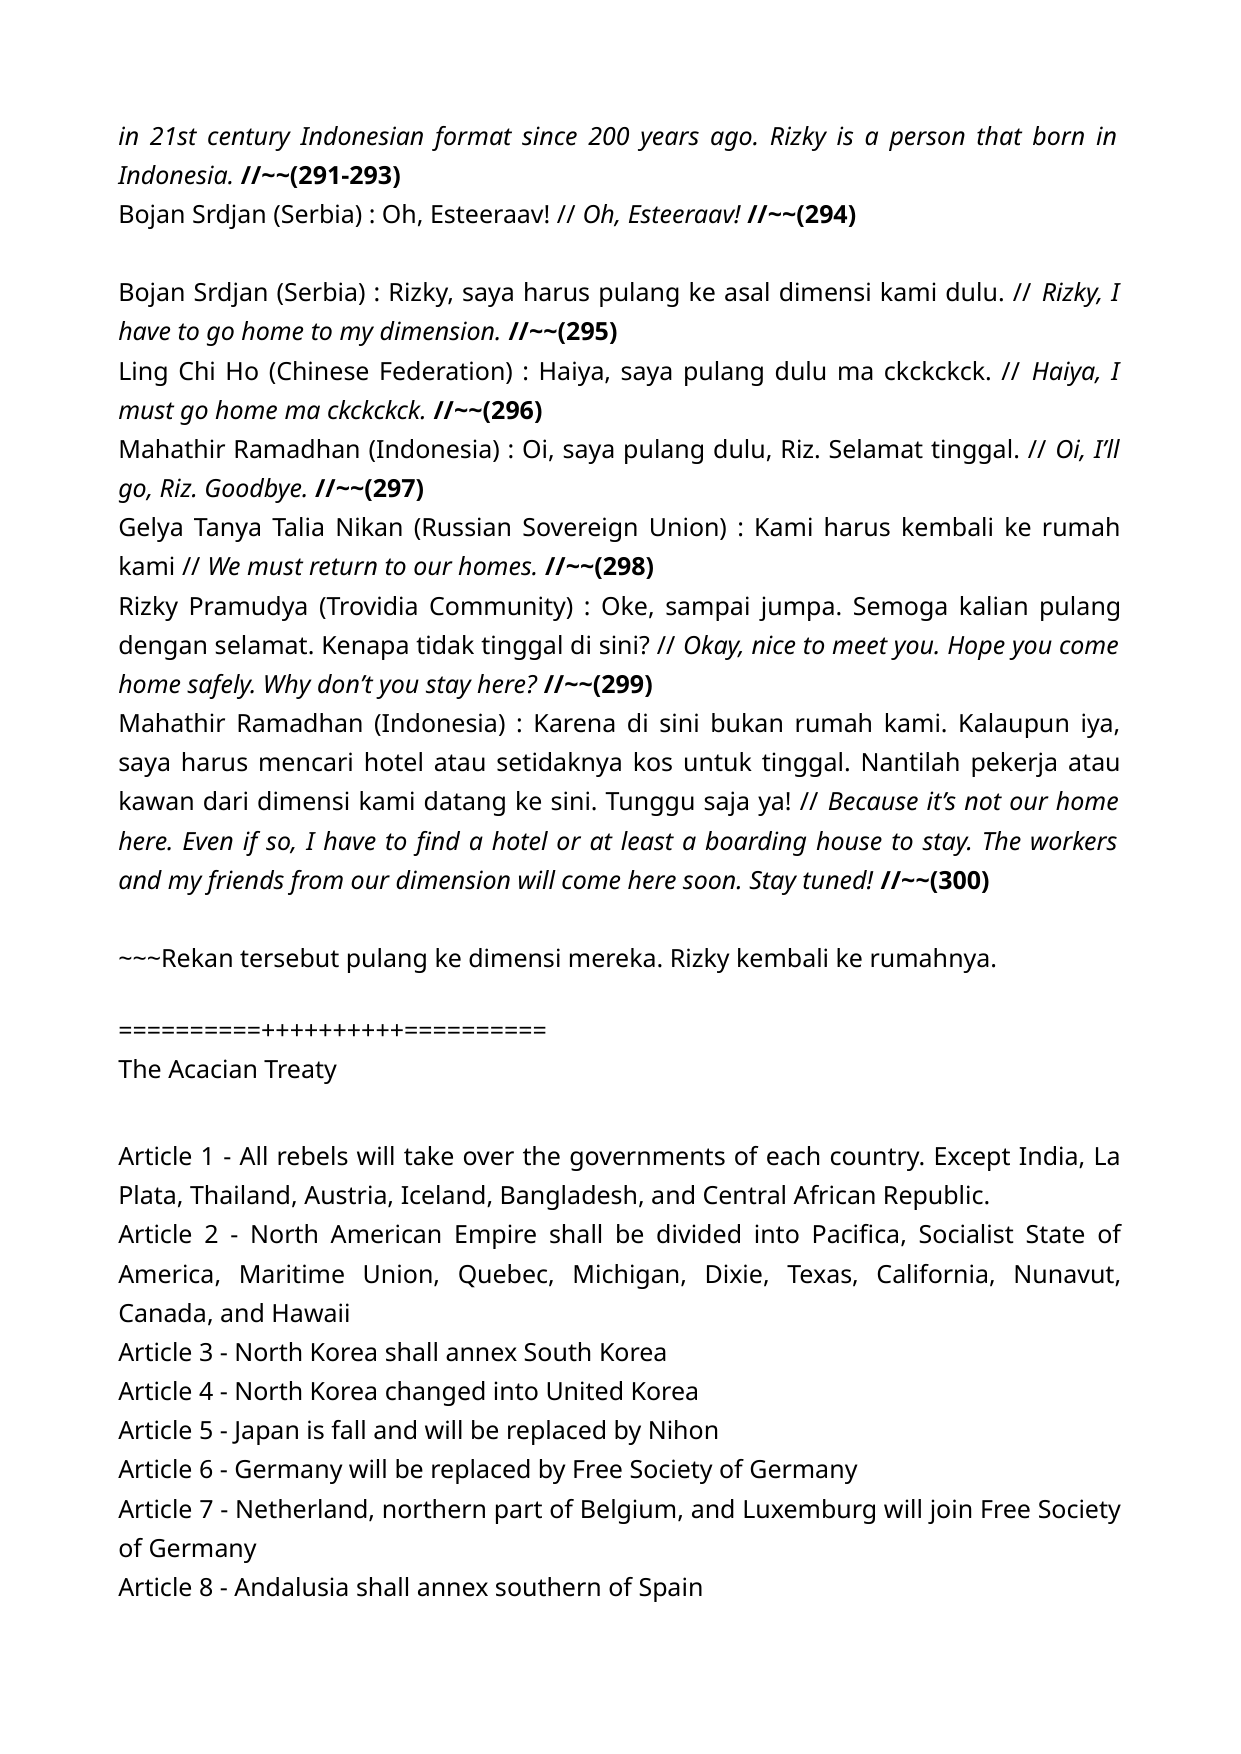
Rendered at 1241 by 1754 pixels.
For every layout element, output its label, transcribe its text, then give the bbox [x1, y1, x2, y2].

text Article 3 - North Korea shall annex South Korea [118, 1334, 1122, 1369]
text Article 5 - Japan is fall and will be replaced by Nihon [118, 1413, 1122, 1447]
text Article 7 - Netherland, northern part of Belgium, and Luxemburg will join Free Society of Germany [118, 1491, 1122, 1564]
text Article 4 - North Korea changed into United Korea [118, 1374, 1122, 1408]
text Bojan Srdjan (Serbia) : Oh, Esteeraav! // Oh, Esteeraav! //~~(294) [118, 196, 1122, 231]
text Bojan Srdjan (Serbia) : Rizky, saya harus pulang ke asal dimensi kami dulu. // Rizky, I have to go home to my dimension. //~~(295) [118, 275, 1122, 348]
text Mahathir Ramadhan (Indonesia) : Oi, saya pulang dulu, Riz. Selamat tinggal. // Oi, I’ll go, Riz. Goodbye. //~~(297) [118, 431, 1122, 505]
text Mahathir Ramadhan (Indonesia) : Karena di sini bukan rumah kami. Kalaupun iya, saya harus mencari hotel atau setidaknya kos untuk tinggal. Nantilah pekerja atau kawan dari dimensi kami datang ke sini. Tunggu saja ya! // Because it’s not our home here. Even if so, I have to find a hotel or at least a boarding house to stay. The workers and my friends from our dimension will come here soon. Stay tuned! //~~(300) [118, 706, 1122, 896]
text Article 2 - North American Empire shall be divided into Pacifica, Socialist State of America, Maritime Union, Quebec, Michigan, Dixie, Texas, California, Nunavut, Canada, and Hawaii [118, 1217, 1122, 1329]
text in 21st century Indonesian format since 200 years ago. Rizky is a person that born in Indonesia. //~~(291-293) [118, 118, 1122, 191]
text The Acacian Treaty [118, 1052, 1122, 1086]
text Gelya Tanya Talia Nikan (Russian Sovereign Union) : Kami harus kembali ke rumah kami // We must return to our homes. //~~(298) [118, 510, 1122, 583]
text ~~~Rekan tersebut pulang ke dimensi mereka. Rizky kembali ke rumahnya. [118, 941, 1122, 975]
text Rizky Pramudya (Trovidia Community) : Oke, sampai jumpa. Semoga kalian pulang dengan selamat. Kenapa tidak tinggal di sini? // Okay, nice to meet you. Hope you come home safely. Why don’t you stay here? //~~(299) [118, 588, 1122, 701]
text Article 6 - Germany will be replaced by Free Society of Germany [118, 1452, 1122, 1486]
text Article 8 - Andalusia shall annex southern of Spain [118, 1569, 1122, 1604]
text Ling Chi Ho (Chinese Federation) : Haiya, saya pulang dulu ma ckckckck. // Haiya, I must go home ma ckckckck. //~~(296) [118, 353, 1122, 426]
text Article 1 - All rebels will take over the governments of each country. Except India, La Plata, Thailand, Austria, Iceland, Bangladesh, and Central African Republic. [118, 1139, 1122, 1212]
text ==========++++++++++========== [118, 1013, 1122, 1047]
